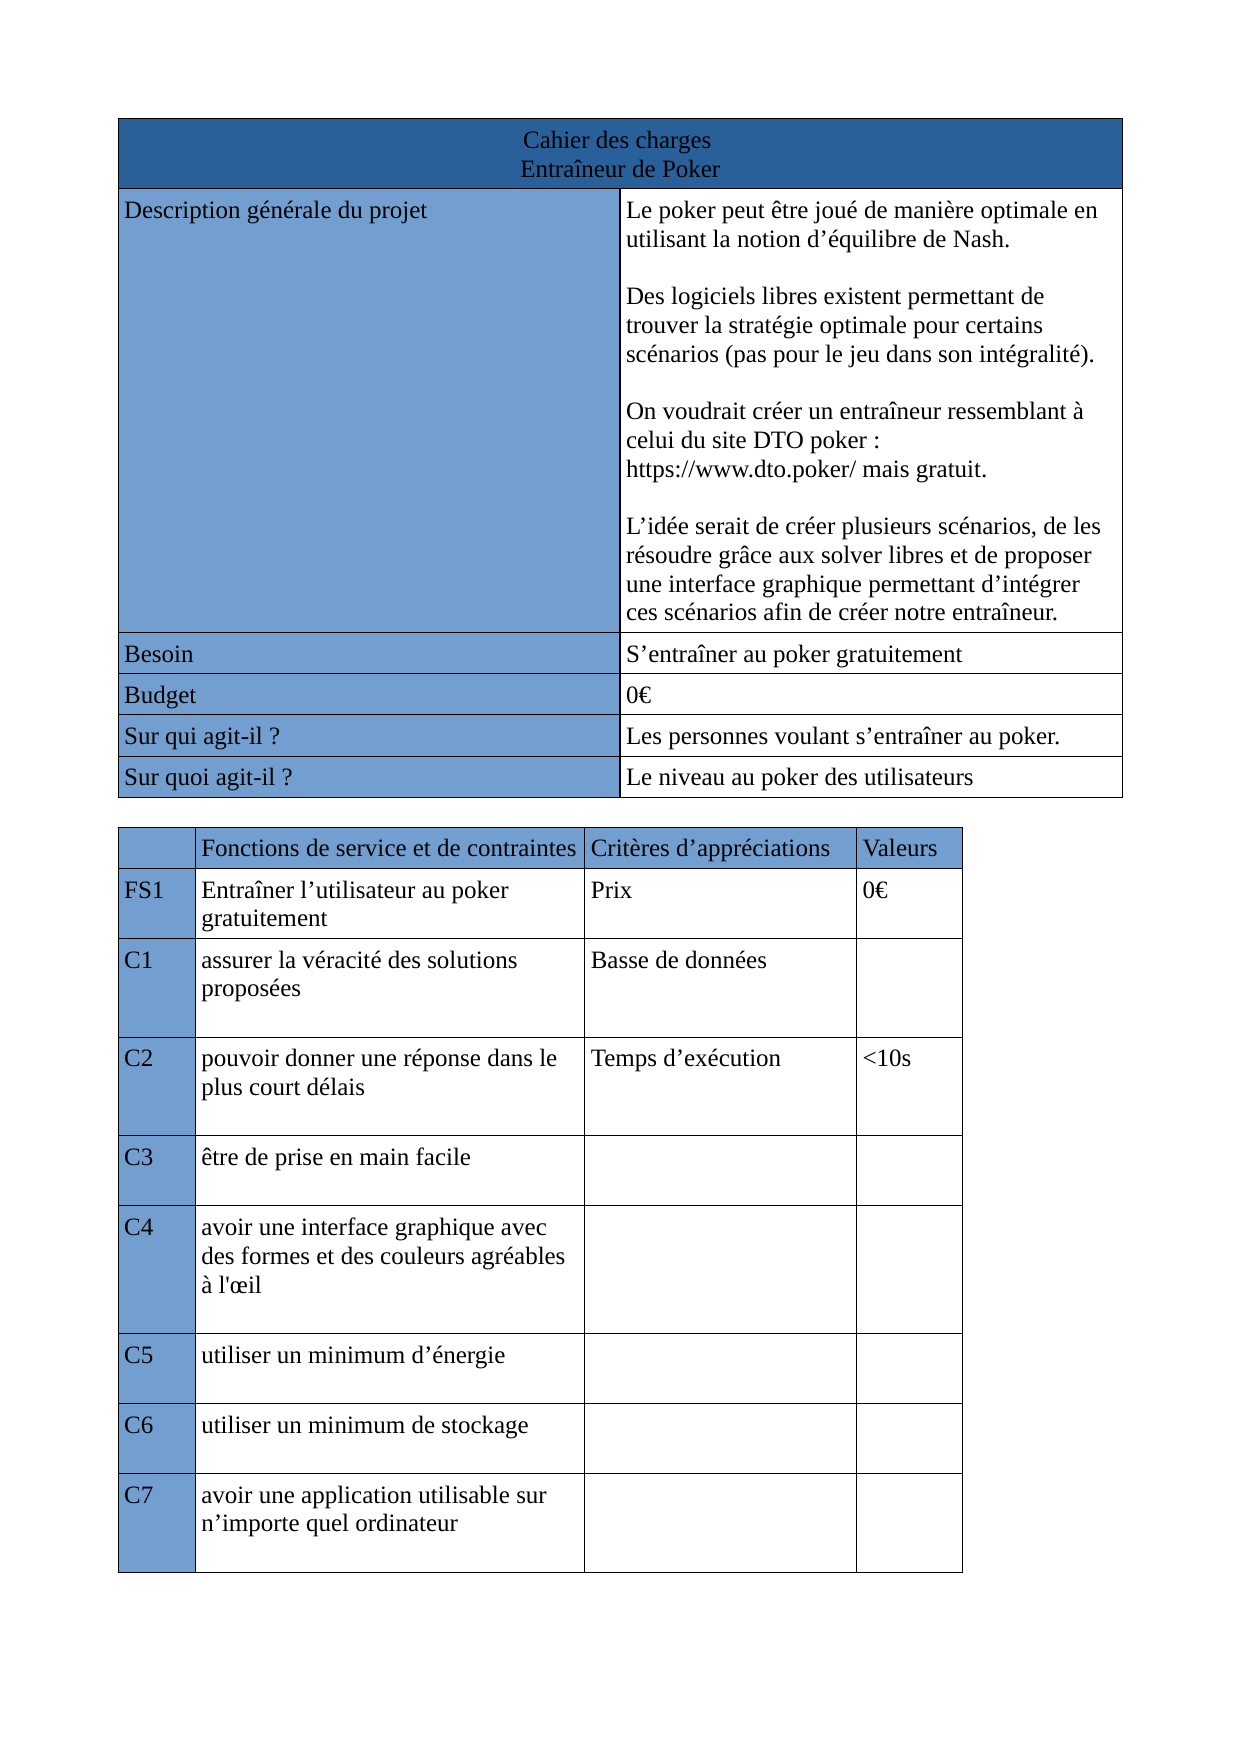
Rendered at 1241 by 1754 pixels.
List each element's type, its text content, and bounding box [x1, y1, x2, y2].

table_cell utiliser un minimum de stockage [196, 1404, 584, 1473]
table_cell <10s [857, 1038, 962, 1135]
table_cell [585, 1334, 856, 1403]
table_cell C1 [119, 939, 195, 1037]
table_header Critères d’appréciations [585, 828, 856, 868]
table_cell [857, 939, 962, 1037]
table_cell [857, 1404, 962, 1473]
table_cell [585, 1474, 856, 1572]
table_cell C4 [119, 1206, 195, 1333]
table_cell S’entraîner au poker gratuitement [621, 633, 1122, 673]
table_cell [585, 1206, 856, 1333]
table_cell Basse de données [585, 939, 856, 1037]
table_cell C6 [119, 1404, 195, 1473]
table_header Cahier des charges Entraîneur de Poker [119, 119, 1122, 188]
table_header Fonctions de service et de contraintes [196, 828, 584, 868]
table_cell C7 [119, 1474, 195, 1572]
table_cell Entraîner l’utilisateur au poker gratuitement [196, 869, 584, 938]
table_cell Besoin [119, 633, 619, 673]
table_cell Temps d’exécution [585, 1038, 856, 1135]
table_cell Le niveau au poker des utilisateurs [621, 757, 1122, 797]
table_cell être de prise en main facile [196, 1136, 584, 1205]
table_cell [857, 1334, 962, 1403]
table_cell assurer la véracité des solutions proposées [196, 939, 584, 1037]
table_cell [585, 1136, 856, 1205]
table_cell Description générale du projet [119, 189, 619, 632]
table_cell Sur quoi agit-il ? [119, 757, 619, 797]
table_cell Le poker peut être joué de manière optimale en utilisant la notion d’équilibre de Nash. Des logiciels libres existent permettant de trouver la stratégie optimale pour certains scénarios (pas pour le jeu dans son intégralité). On voudrait créer un entraîneur ressemblant à celui du site DTO poker : https://www.dto.poker/ mais gratuit. L’idée serait de créer plusieurs scénarios, de les résoudre grâce aux solver libres et de proposer une interface graphique permettant d’intégrer ces scénarios afin de créer notre entraîneur. [621, 189, 1122, 632]
table_cell C2 [119, 1038, 195, 1135]
table_cell Budget [119, 674, 619, 714]
table_header Valeurs [857, 828, 962, 868]
table_cell utiliser un minimum d’énergie [196, 1334, 584, 1403]
table_cell FS1 [119, 869, 195, 938]
table_cell [585, 1404, 856, 1473]
table_cell 0€ [621, 674, 1122, 714]
table_cell avoir une application utilisable sur n’importe quel ordinateur [196, 1474, 584, 1572]
table_cell Les personnes voulant s’entraîner au poker. [621, 715, 1122, 756]
table_cell pouvoir donner une réponse dans le plus court délais [196, 1038, 584, 1135]
table_cell Sur qui agit-il ? [119, 715, 619, 756]
table_cell [857, 1474, 962, 1572]
table_cell Prix [585, 869, 856, 938]
table_cell C3 [119, 1136, 195, 1205]
table_cell avoir une interface graphique avec des formes et des couleurs agréables à l'œil [196, 1206, 584, 1333]
table_cell C5 [119, 1334, 195, 1403]
table_cell 0€ [857, 869, 962, 938]
table_cell [857, 1206, 962, 1333]
table_header [119, 828, 195, 868]
table_cell [857, 1136, 962, 1205]
